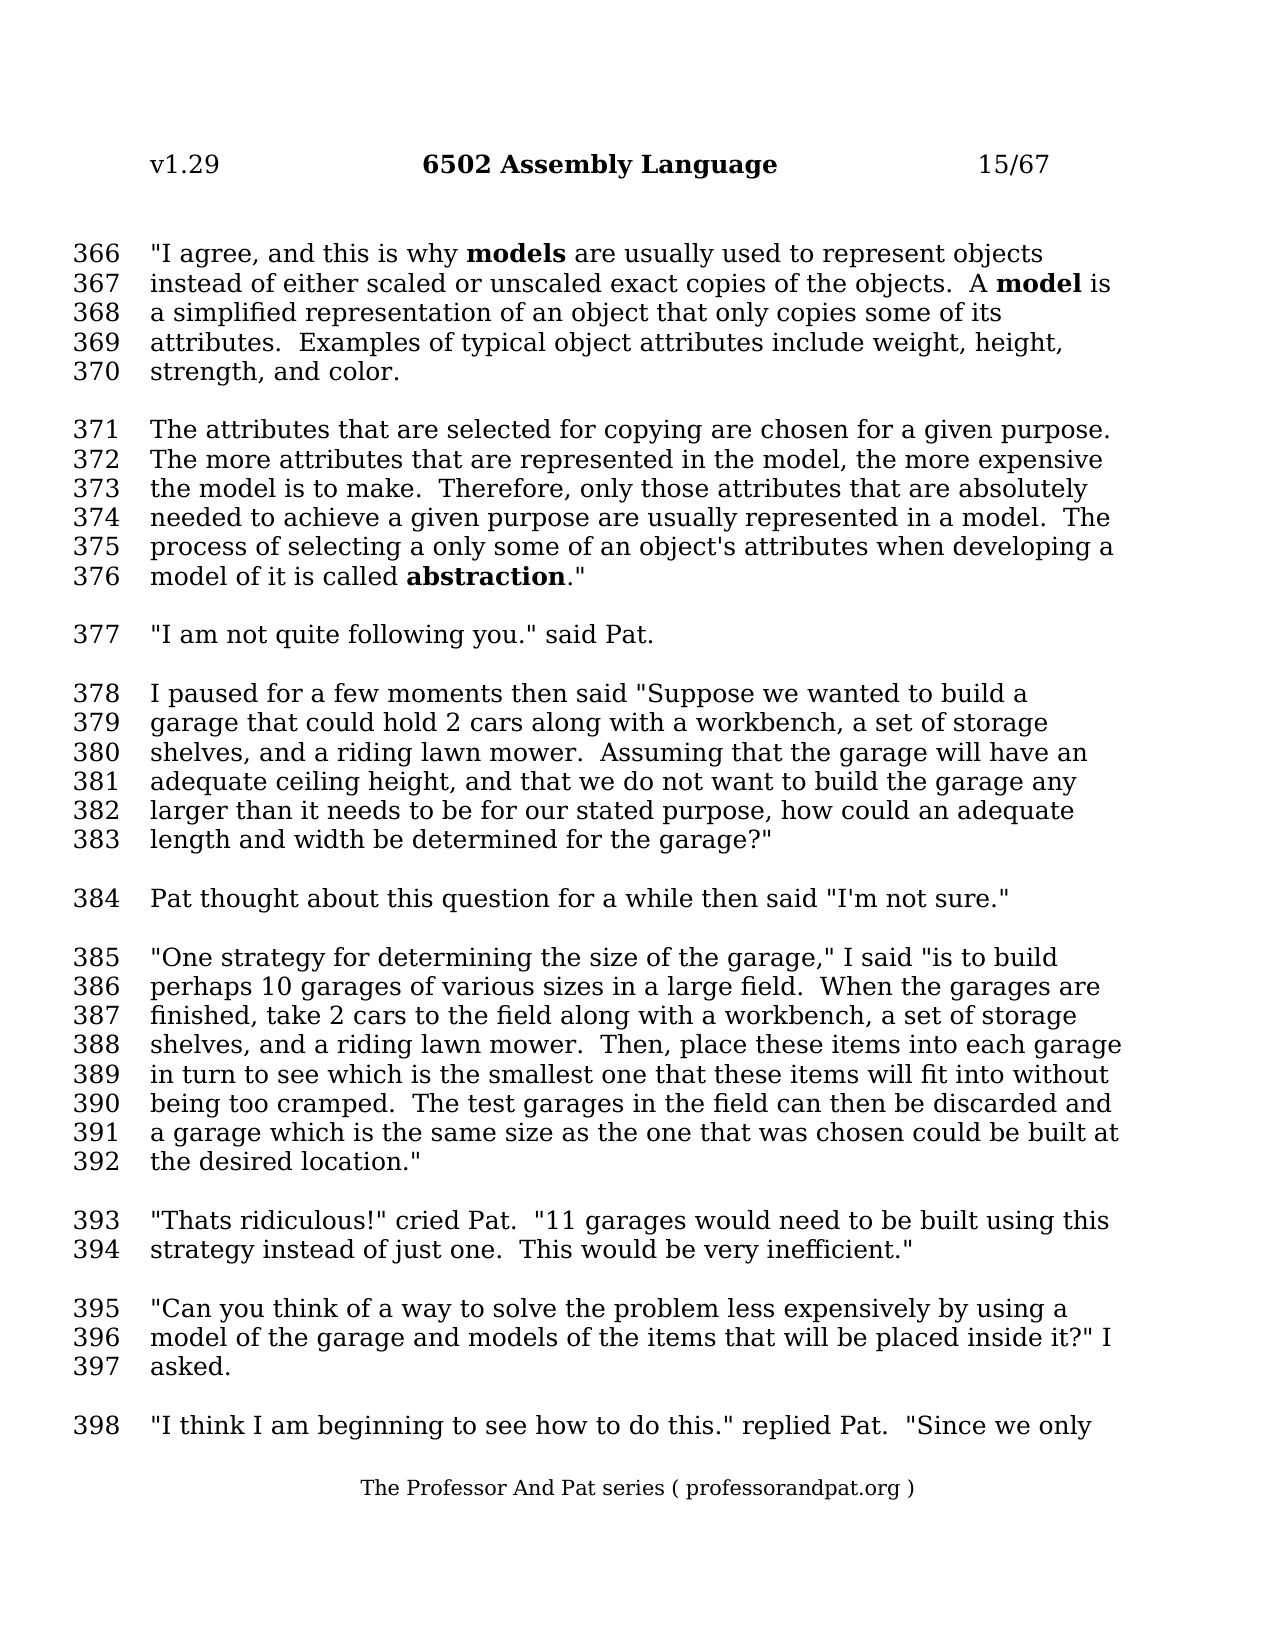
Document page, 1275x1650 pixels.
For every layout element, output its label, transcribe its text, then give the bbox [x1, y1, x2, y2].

text "Thats ridiculous!" cried Pat. "11 garages would need to be built using this strategy instead of just one. This would be very inefficient." [150, 1206, 1125, 1265]
text "I think I am beginning to see how to do this." replied Pat. "Since we only [150, 1411, 1125, 1440]
text "Can you think of a way to solve the problem less expensively by using a model of the garage and models of the items that will be placed inside it?" I asked. [150, 1294, 1125, 1382]
text "One strategy for determining the size of the garage," I said "is to build perhaps 10 garages of various sizes in a large field. When the garages are finished, take 2 cars to the field along with a workbench, a set of storage shelves, and a riding lawn mower. Then, place these items into each garage in turn to see which is the smallest one that these items will fit into without being too cramped. The test garages in the field can then be discarded and a garage which is the same size as the one that was chosen could be built at the desired location." [150, 943, 1125, 1177]
text "I am not quite following you." said Pat. [150, 621, 1125, 650]
text I paused for a few moments then said "Suppose we wanted to build a garage that could hold 2 cars along with a workbench, a set of storage shelves, and a riding lawn mower. Assuming that the garage will have an adequate ceiling height, and that we do not want to build the garage any larger than it needs to be for our stated purpose, how could an adequate length and width be determined for the garage?" [150, 679, 1125, 855]
text Pat thought about this question for a while then said "I'm not sure." [150, 884, 1125, 913]
text The attributes that are selected for copying are chosen for a given purpose. The more attributes that are represented in the model, the more expensive the model is to make. Therefore, only those attributes that are absolutely needed to achieve a given purpose are usually represented in a model. The process of selecting a only some of an object's attributes when developing a model of it is called abstraction." [150, 416, 1125, 591]
text "I agree, and this is why models are usually used to represent objects instead of either scaled or unscaled exact copies of the objects. A model is a simplified representation of an object that only copies some of its attributes. Examples of typical object attributes include weight, height, strength, and color. [150, 239, 1125, 386]
